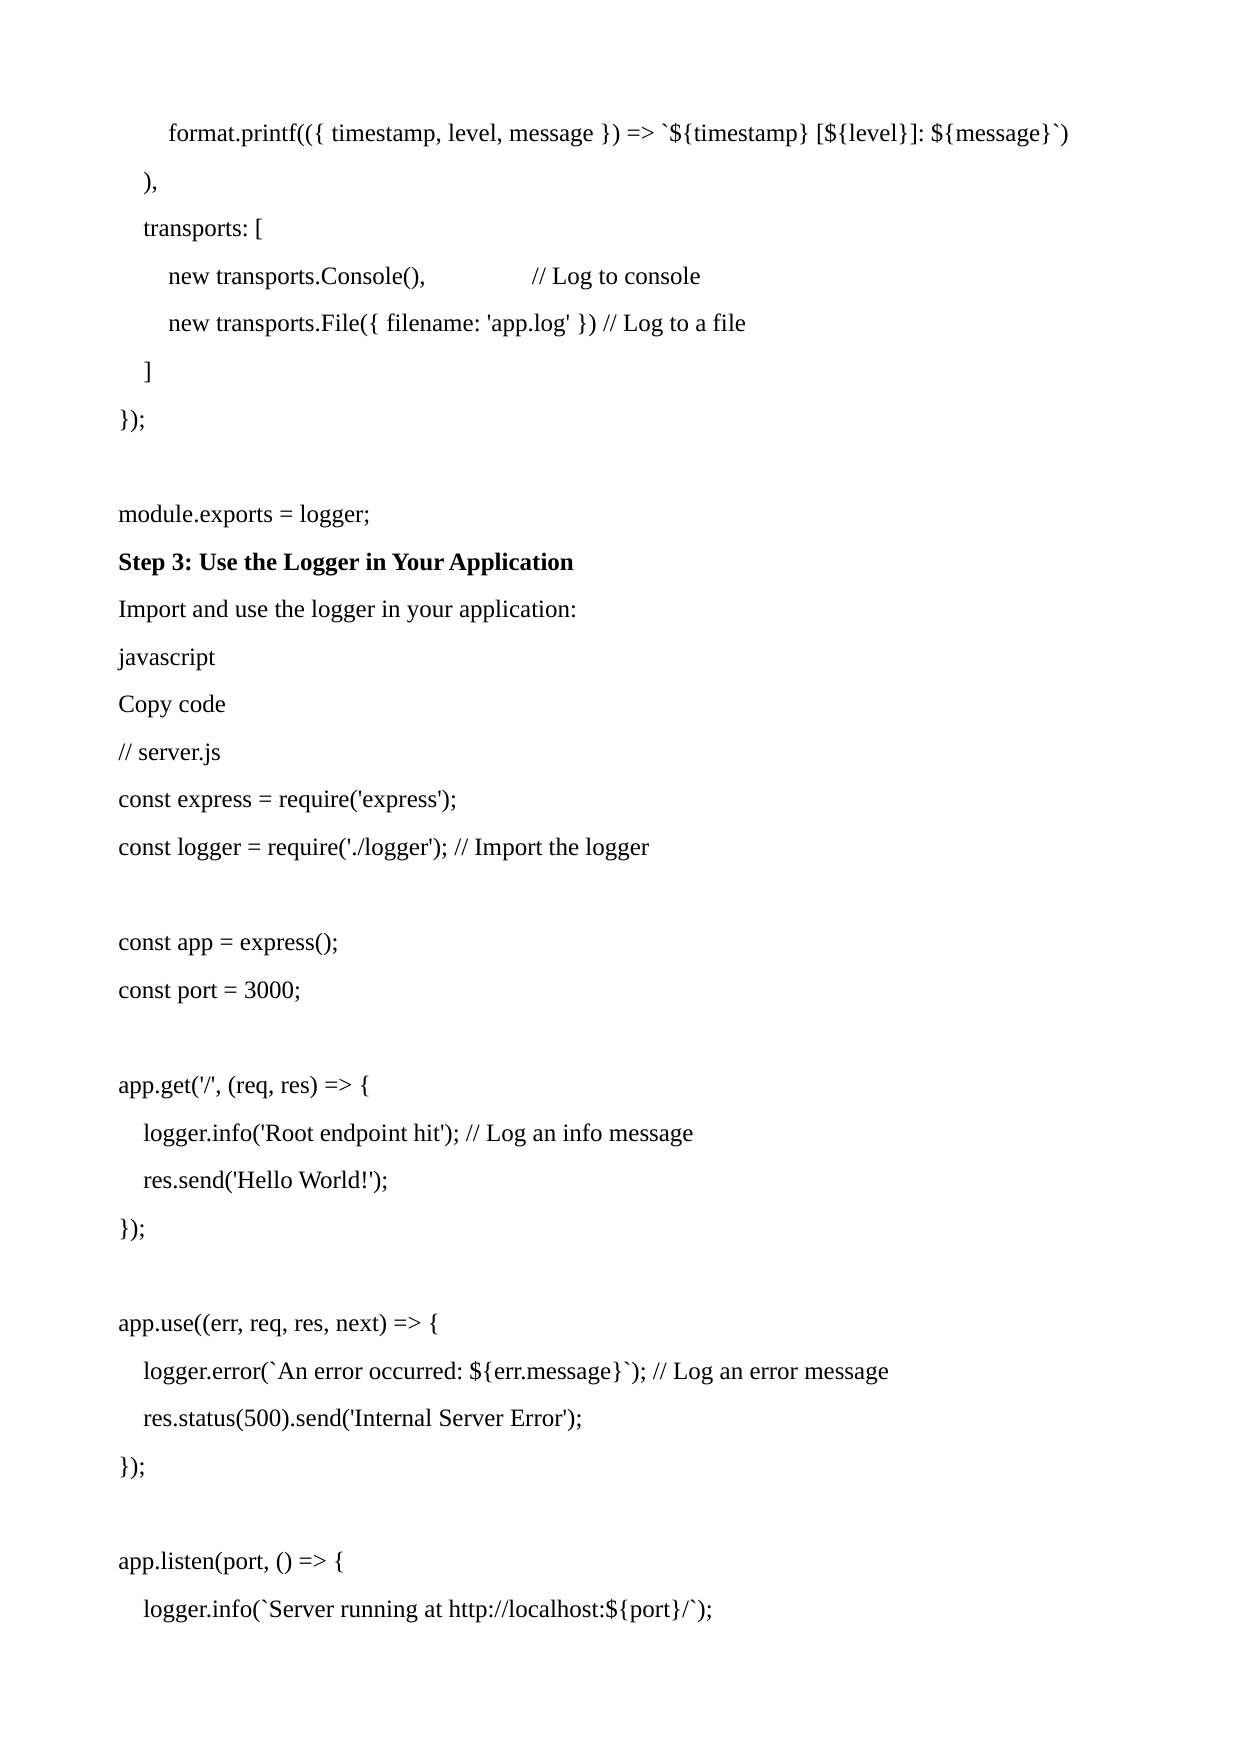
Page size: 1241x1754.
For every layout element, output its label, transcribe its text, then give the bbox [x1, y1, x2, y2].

text new transports.File({ filename: 'app.log' }) // Log to a file [118, 308, 1122, 337]
text format.printf(({ timestamp, level, message }) => `${timestamp} [${level}]: ${message}`) [118, 118, 1122, 147]
text }); [118, 1213, 1122, 1242]
text Step 3: Use the Logger in Your Application [118, 547, 1122, 575]
text const express = require('express'); [118, 784, 1122, 813]
text logger.error(`An error occurred: ${err.message}`); // Log an error message [118, 1356, 1122, 1384]
text logger.info(`Server running at http://localhost:${port}/`); [118, 1594, 1122, 1623]
text const port = 3000; [118, 975, 1122, 1004]
text // server.js [118, 737, 1122, 766]
text app.get('/', (req, res) => { [118, 1070, 1122, 1099]
text module.exports = logger; [118, 499, 1122, 528]
text }); [118, 1451, 1122, 1480]
text app.use((err, req, res, next) => { [118, 1308, 1122, 1337]
text new transports.Console(), // Log to console [118, 261, 1122, 290]
text ), [118, 166, 1122, 194]
text logger.info('Root endpoint hit'); // Log an info message [118, 1118, 1122, 1147]
text transports: [ [118, 213, 1122, 242]
text ] [118, 356, 1122, 385]
text Copy code [118, 689, 1122, 718]
text res.status(500).send('Internal Server Error'); [118, 1403, 1122, 1432]
text Import and use the logger in your application: [118, 594, 1122, 623]
text const app = express(); [118, 927, 1122, 956]
text javascript [118, 642, 1122, 671]
text const logger = require('./logger'); // Import the logger [118, 832, 1122, 861]
text }); [118, 404, 1122, 432]
text app.listen(port, () => { [118, 1546, 1122, 1575]
text res.send('Hello World!'); [118, 1165, 1122, 1194]
